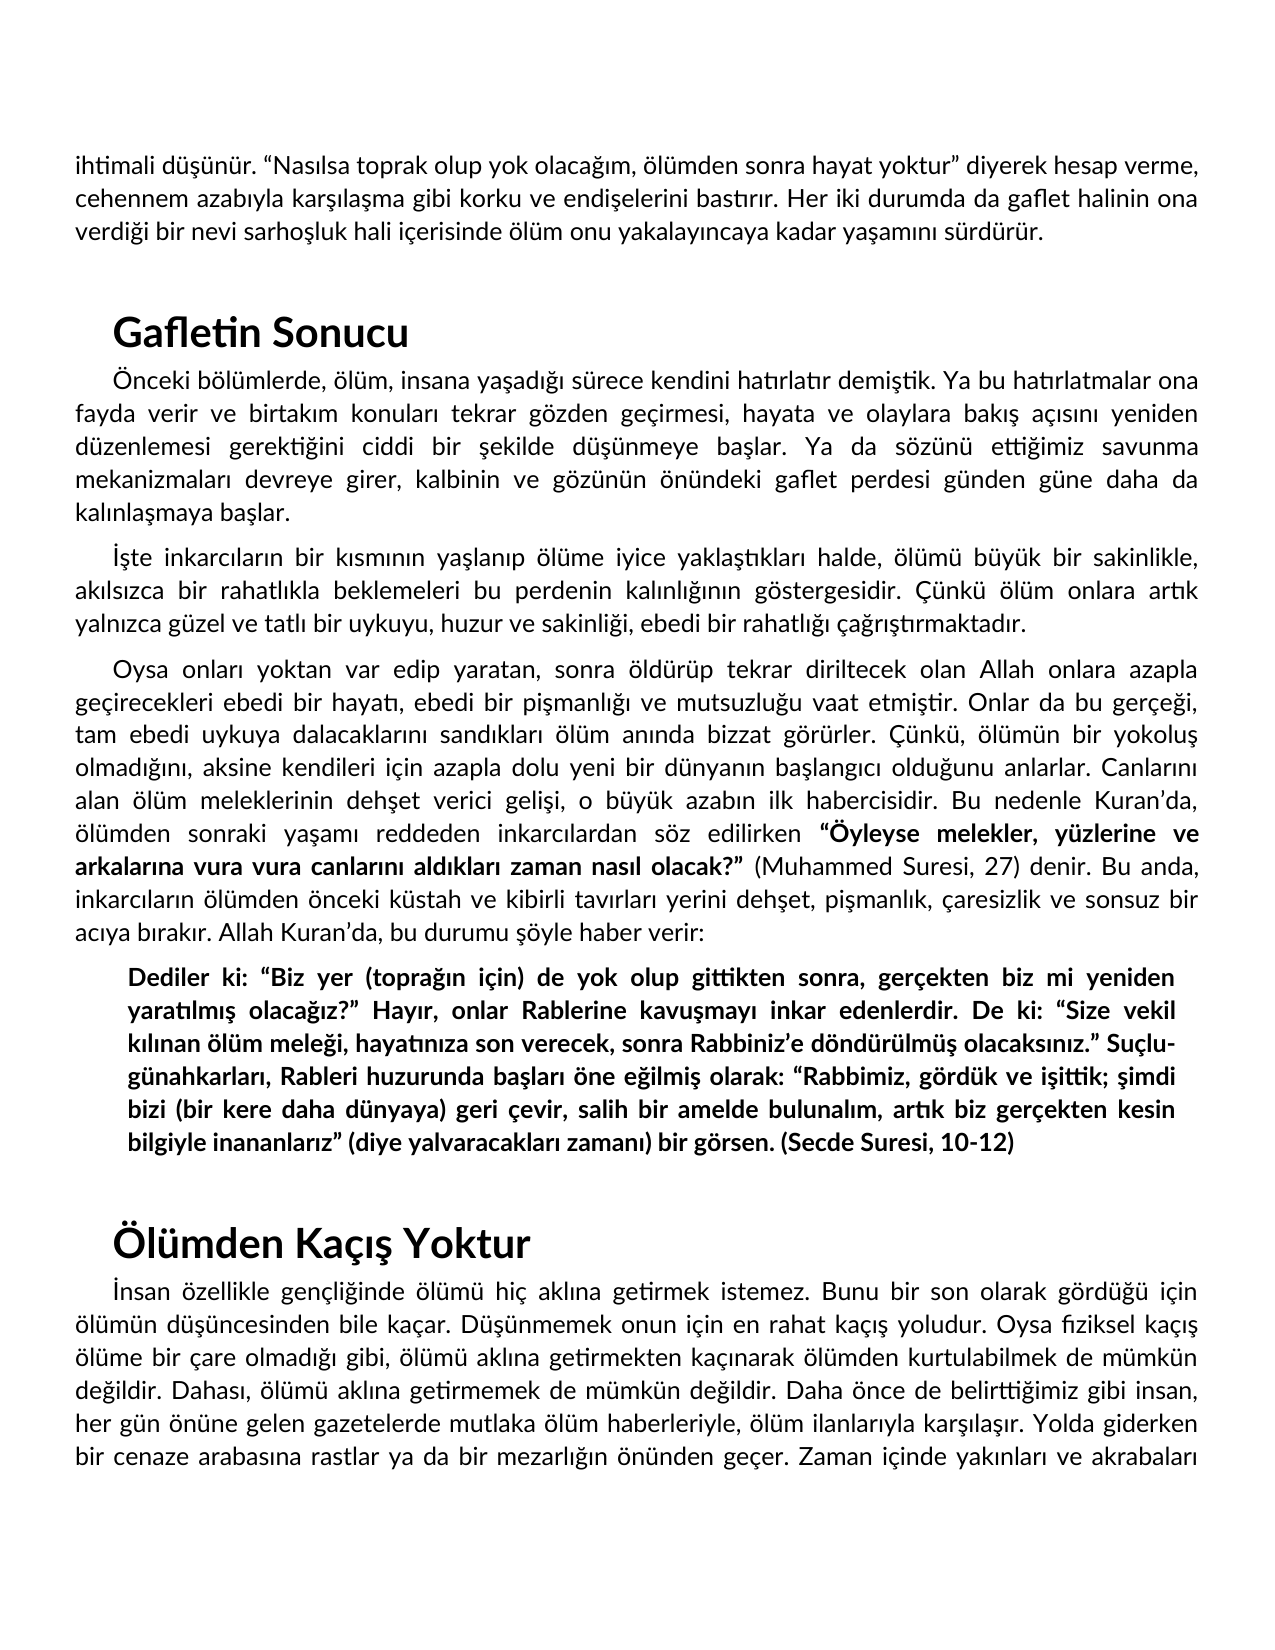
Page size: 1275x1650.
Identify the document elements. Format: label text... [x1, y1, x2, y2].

text Oysa onları yoktan var edip yaratan, sonra öldürüp tekrar diriltecek olan Allah onlara azapla geçirecekleri ebedi bir hayatı, ebedi bir pişmanlığı ve mutsuzluğu vaat etmiştir. Onlar da bu gerçeği, tam ebedi uykuya dalacaklarını sandıkları ölüm anında bizzat görürler. Çünkü, ölümün bir yokoluş olmadığını, aksine kendileri için azapla dolu yeni bir dünyanın başlangıcı olduğunu anlarlar. Canlarını alan ölüm meleklerinin dehşet verici gelişi, o büyük azabın ilk habercisidir. Bu nedenle Kuran’da, ölümden sonraki yaşamı reddeden inkarcılardan söz edilirken “Öyleyse melekler, yüzlerine ve arkalarına vura vura canlarını aldıkları zaman nasıl olacak?” (Muhammed Suresi, 27) denir. Bu anda, inkarcıların ölümden önceki küstah ve kibirli tavırları yerini dehşet, pişmanlık, çaresizlik ve sonsuz bir acıya bırakır. Allah Kuran’da, bu durumu şöyle haber verir: [75, 653, 1200, 947]
text ihtimali düşünür. “Nasılsa toprak olup yok olacağım, ölümden sonra hayat yoktur” diyerek hesap verme, cehennem azabıyla karşılaşma gibi korku ve endişelerini bastırır. Her iki durumda da gaflet halinin ona verdiği bir nevi sarhoşluk hali içerisinde ölüm onu yakalayıncaya kadar yaşamını sürdürür. [75, 150, 1200, 246]
subtitle Gafletin Sonucu [112, 307, 1200, 357]
text Dediler ki: “Biz yer (toprağın için) de yok olup gittikten sonra, gerçekten biz mi yeniden yaratılmış olacağız?” Hayır, onlar Rablerine kavuşmayı inkar edenlerdir. De ki: “Size vekil kılınan ölüm meleği, hayatınıza son verecek, sonra Rabbiniz’e döndürülmüş olacaksınız.” Suçlu-günahkarları, Rableri huzurunda başları öne eğilmiş olarak: “Rabbimiz, gördük ve işittik; şimdi bizi (bir kere daha dünyaya) geri çevir, salih bir amelde bulunalım, artık biz gerçekten kesin bilgiyle inananlarız” (diye yalvaracakları zamanı) bir görsen. (Secde Suresi, 10-12) [127, 962, 1177, 1157]
text İşte inkarcıların bir kısmının yaşlanıp ölüme iyice yaklaştıkları halde, ölümü büyük bir sakinlikle, akılsızca bir rahatlıkla beklemeleri bu perdenin kalınlığının göstergesidir. Çünkü ölüm onlara artık yalnızca güzel ve tatlı bir uykuyu, huzur ve sakinliği, ebedi bir rahatlığı çağrıştırmaktadır. [75, 542, 1200, 638]
subtitle Ölümden Kaçış Yoktur [112, 1217, 1200, 1267]
text Önceki bölümlerde, ölüm, insana yaşadığı sürece kendini hatırlatır demiştik. Ya bu hatırlatmalar ona fayda verir ve birtakım konuları tekrar gözden geçirmesi, hayata ve olaylara bakış açısını yeniden düzenlemesi gerektiğini ciddi bir şekilde düşünmeye başlar. Ya da sözünü ettiğimiz savunma mekanizmaları devreye girer, kalbinin ve gözünün önündeki gaflet perdesi günden güne daha da kalınlaşmaya başlar. [75, 365, 1200, 527]
text İnsan özellikle gençliğinde ölümü hiç aklına getirmek istemez. Bunu bir son olarak gördüğü için ölümün düşüncesinden bile kaçar. Düşünmemek onun için en rahat kaçış yoludur. Oysa fiziksel kaçış ölüme bir çare olmadığı gibi, ölümü aklına getirmekten kaçınarak ölümden kurtulabilmek de mümkün değildir. Dahası, ölümü aklına getirmemek de mümkün değildir. Daha önce de belirttiğimiz gibi insan, her gün önüne gelen gazetelerde mutlaka ölüm haberleriyle, ölüm ilanlarıyla karşılaşır. Yolda giderken bir cenaze arabasına rastlar ya da bir mezarlığın önünden geçer. Zaman içinde yakınları ve akrabaları [75, 1276, 1200, 1470]
